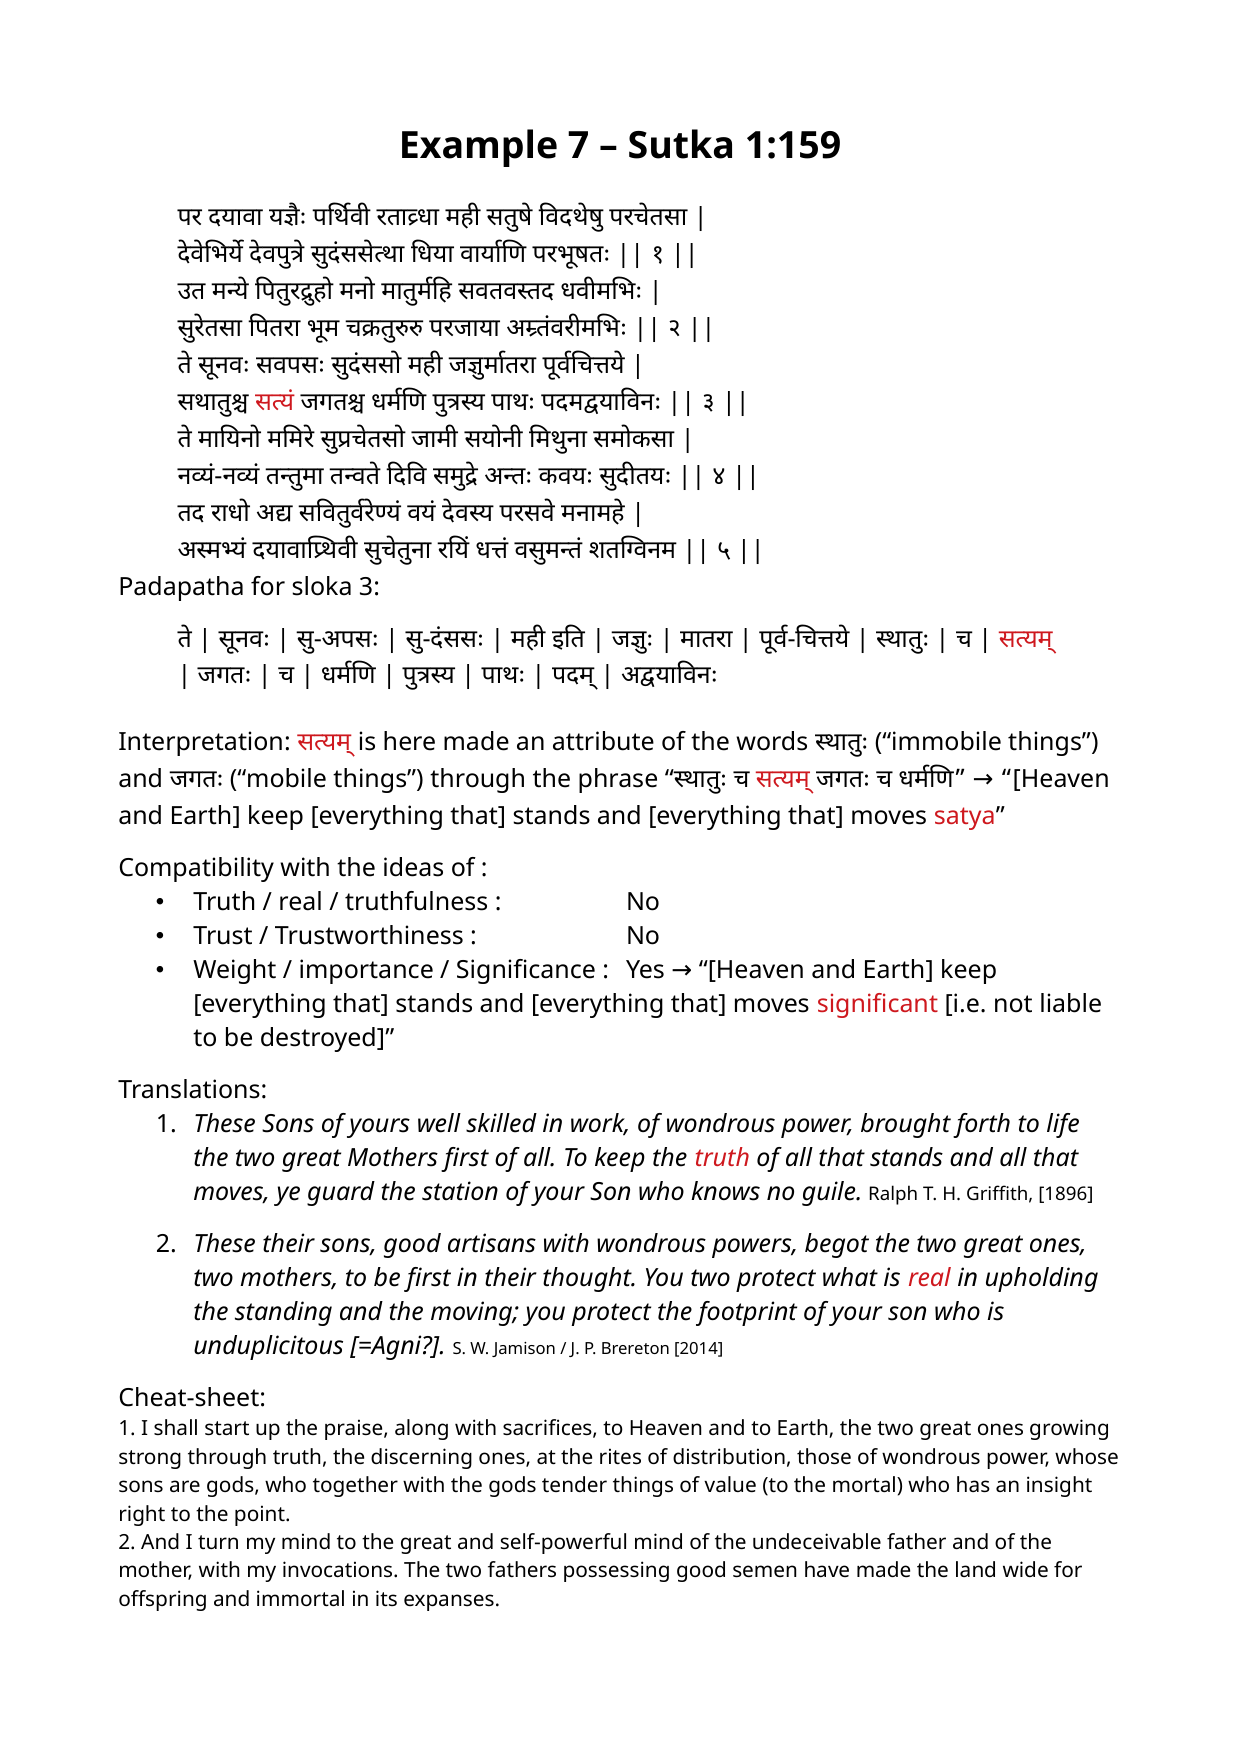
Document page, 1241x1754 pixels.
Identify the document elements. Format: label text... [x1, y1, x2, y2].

text Compatibility with the ideas of : [118, 849, 1122, 883]
text अस्मभ्यं दयावाप्र्थिवी सुचेतुना रयिं धत्तं वसुमन्तं शतग्विनम || ५ || [177, 531, 1063, 568]
text तद राधो अद्य सवितुर्वरेण्यं वयं देवस्य परसवे मनामहे | [177, 494, 1063, 531]
text नव्यं-नव्यं तन्तुमा तन्वते दिवि समुद्रे अन्तः कवयः सुदीतयः || ४ || [177, 457, 1063, 494]
text 2. And I turn my mind to the great and self-powerful mind of the undeceivable father and of the mother, with my invocations. The two fathers possessing good semen have made the land wide for offspring and immortal in its expanses. [118, 1527, 1122, 1612]
text देवेभिर्ये देवपुत्रे सुदंससेत्था धिया वार्याणि परभूषतः || १ || [177, 236, 1063, 273]
text पर दयावा यज्ञैः पर्थिवी रताव्र्धा मही सतुषे विदथेषु परचेतसा | [177, 199, 1063, 236]
list Trust / Trustworthiness : No [156, 917, 1122, 952]
text Padapatha for sloka 3: [118, 568, 1122, 602]
text Interpretation: सत्यम् is here made an attribute of the words स्थातुः (“immobile things”) and जगतः (“mobile things”) through the phrase “स्थातुः च सत्यम् जगतः च धर्मणि” → “[Heaven and Earth] keep [everything that] stands and [everything that] moves satya” [118, 724, 1122, 832]
text सथातुश्च सत्यं जगतश्च धर्मणि पुत्रस्य पाथः पदमद्वयाविनः || ३ || [177, 383, 1063, 421]
list These their sons, good artisans with wondrous powers, begot the two great ones, two mothers, to be first in their thought. You two protect what is real in upholding the standing and the moving; you protect the footprint of your son who is unduplicitous [=Agni?]. S. W. Jamison / J. P. Brereton [2014] [156, 1225, 1122, 1362]
text Translations: [118, 1071, 1122, 1106]
list Weight / importance / Significance : Yes → “[Heaven and Earth] keep [everything that] stands and [everything that] moves significant [i.e. not liable to be destroyed]” [156, 952, 1122, 1054]
text 1. I shall start up the praise, along with sacrifices, to Heaven and to Earth, the two great ones growing strong through truth, the discerning ones, at the rites of distribution, those of wondrous power, whose sons are gods, who together with the gods tender things of value (to the mortal) who has an insight right to the point. [118, 1413, 1122, 1527]
text Cheat-sheet: [118, 1379, 1122, 1413]
text सुरेतसा पितरा भूम चक्रतुरुरु परजाया अम्र्तंवरीमभिः || २ || [177, 309, 1063, 347]
text ते मायिनो ममिरे सुप्रचेतसो जामी सयोनी मिथुना समोकसा | [177, 421, 1063, 457]
text ते | सूनवः | सु-अपसः | सु-दंससः | मही इति | जज्ञुः | मातरा | पूर्व-चित्तये | स्थातुः | च | सत्यम् | जगतः | च | धर्मणि | पुत्रस्य | पाथः | पदम् | अद्वयाविनः [177, 620, 1063, 694]
text उत मन्ये पितुरद्रुहो मनो मातुर्महि सवतवस्तद धवीमभिः | [177, 273, 1063, 309]
text ते सूनवः सवपसः सुदंससो मही जज्ञुर्मातरा पूर्वचित्तये | [177, 347, 1063, 383]
list These Sons of yours well skilled in work, of wondrous power, brought forth to life the two great Mothers first of all. To keep the truth of all that stands and all that moves, ye guard the station of your Son who knows no guile. Ralph T. H. Griffith, [1896] [156, 1106, 1122, 1208]
list Truth / real / truthfulness : No [156, 883, 1122, 917]
title Example 7 – Sutka 1:159 [118, 118, 1122, 169]
